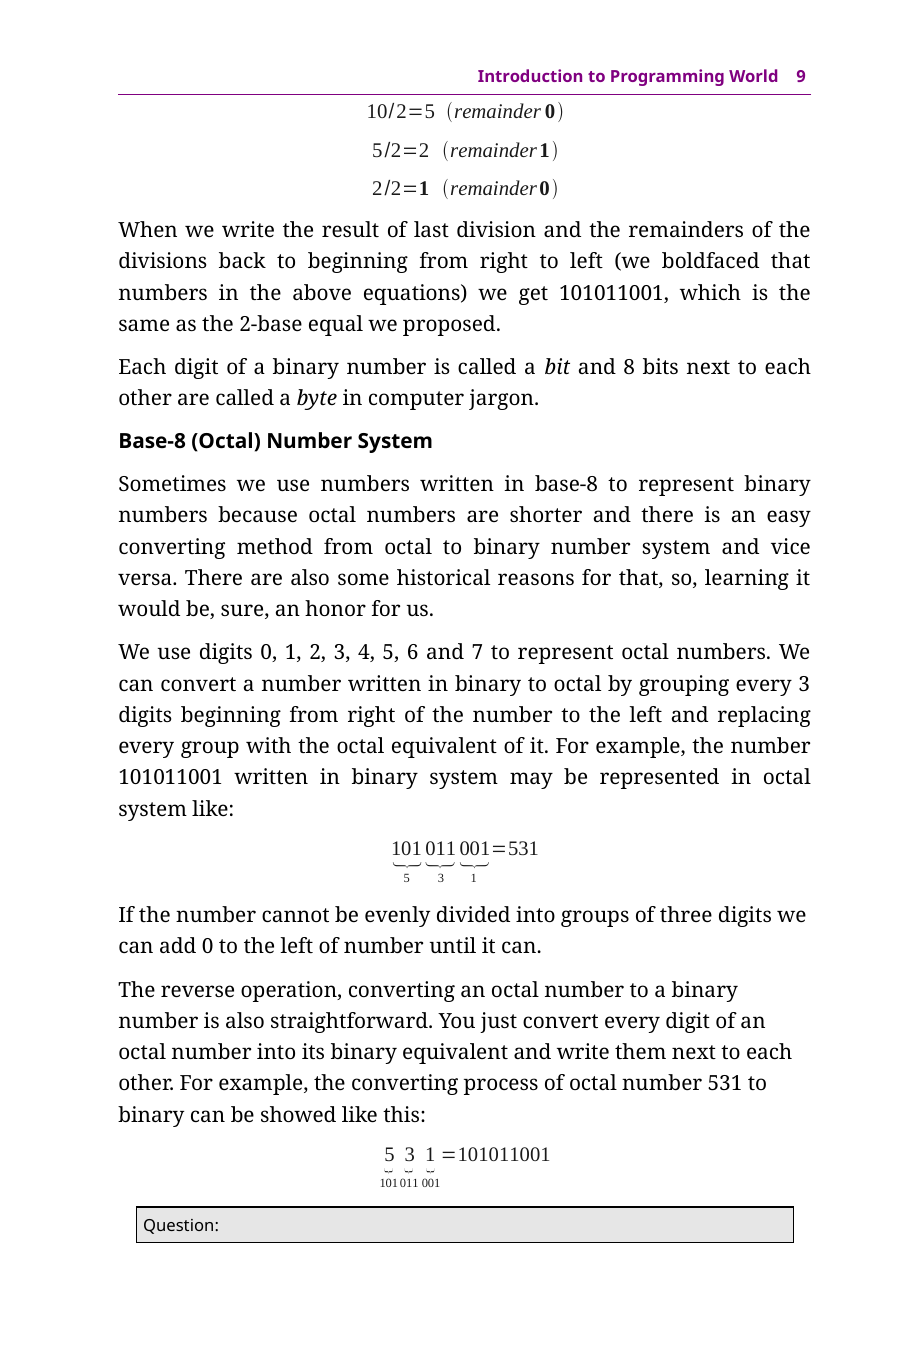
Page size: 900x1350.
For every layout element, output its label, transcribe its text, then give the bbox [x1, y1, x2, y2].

text The reverse operation, converting an octal number to a binary number is also straightforward. You just convert every digit of an octal number into its binary equivalent and write them next to each other. For example, the converting process of octal number 531 to binary can be showed like this: [118, 975, 811, 1128]
text When we write the result of last division and the remainders of the divisions back to beginning from right to left (we boldfaced that numbers in the above equations) we get 101011001, which is the same as the 2-base equal we proposed. [118, 215, 811, 337]
subtitle Base-8 (Octal) Number System [118, 426, 811, 455]
text Question: [137, 1208, 793, 1242]
text We use digits 0, 1, 2, 3, 4, 5, 6 and 7 to represent octal numbers. We can convert a number written in binary to octal by grouping every 3 digits beginning from right of the number to the left and replacing every group with the octal equivalent of it. For example, the number 101011001 written in binary system may be represented in octal system like: [118, 637, 811, 822]
text If the number cannot be evenly divided into groups of three digits we can add 0 to the left of number until it can. [118, 900, 811, 960]
text Sometimes we use numbers written in base-8 to represent binary numbers because octal numbers are shorter and there is an easy converting method from octal to binary number system and vice versa. There are also some historical reasons for that, so, learning it would be, sure, an honor for us. [118, 469, 811, 623]
text Each digit of a binary number is called a bit and 8 bits next to each other are called a byte in computer jargon. [118, 352, 811, 412]
